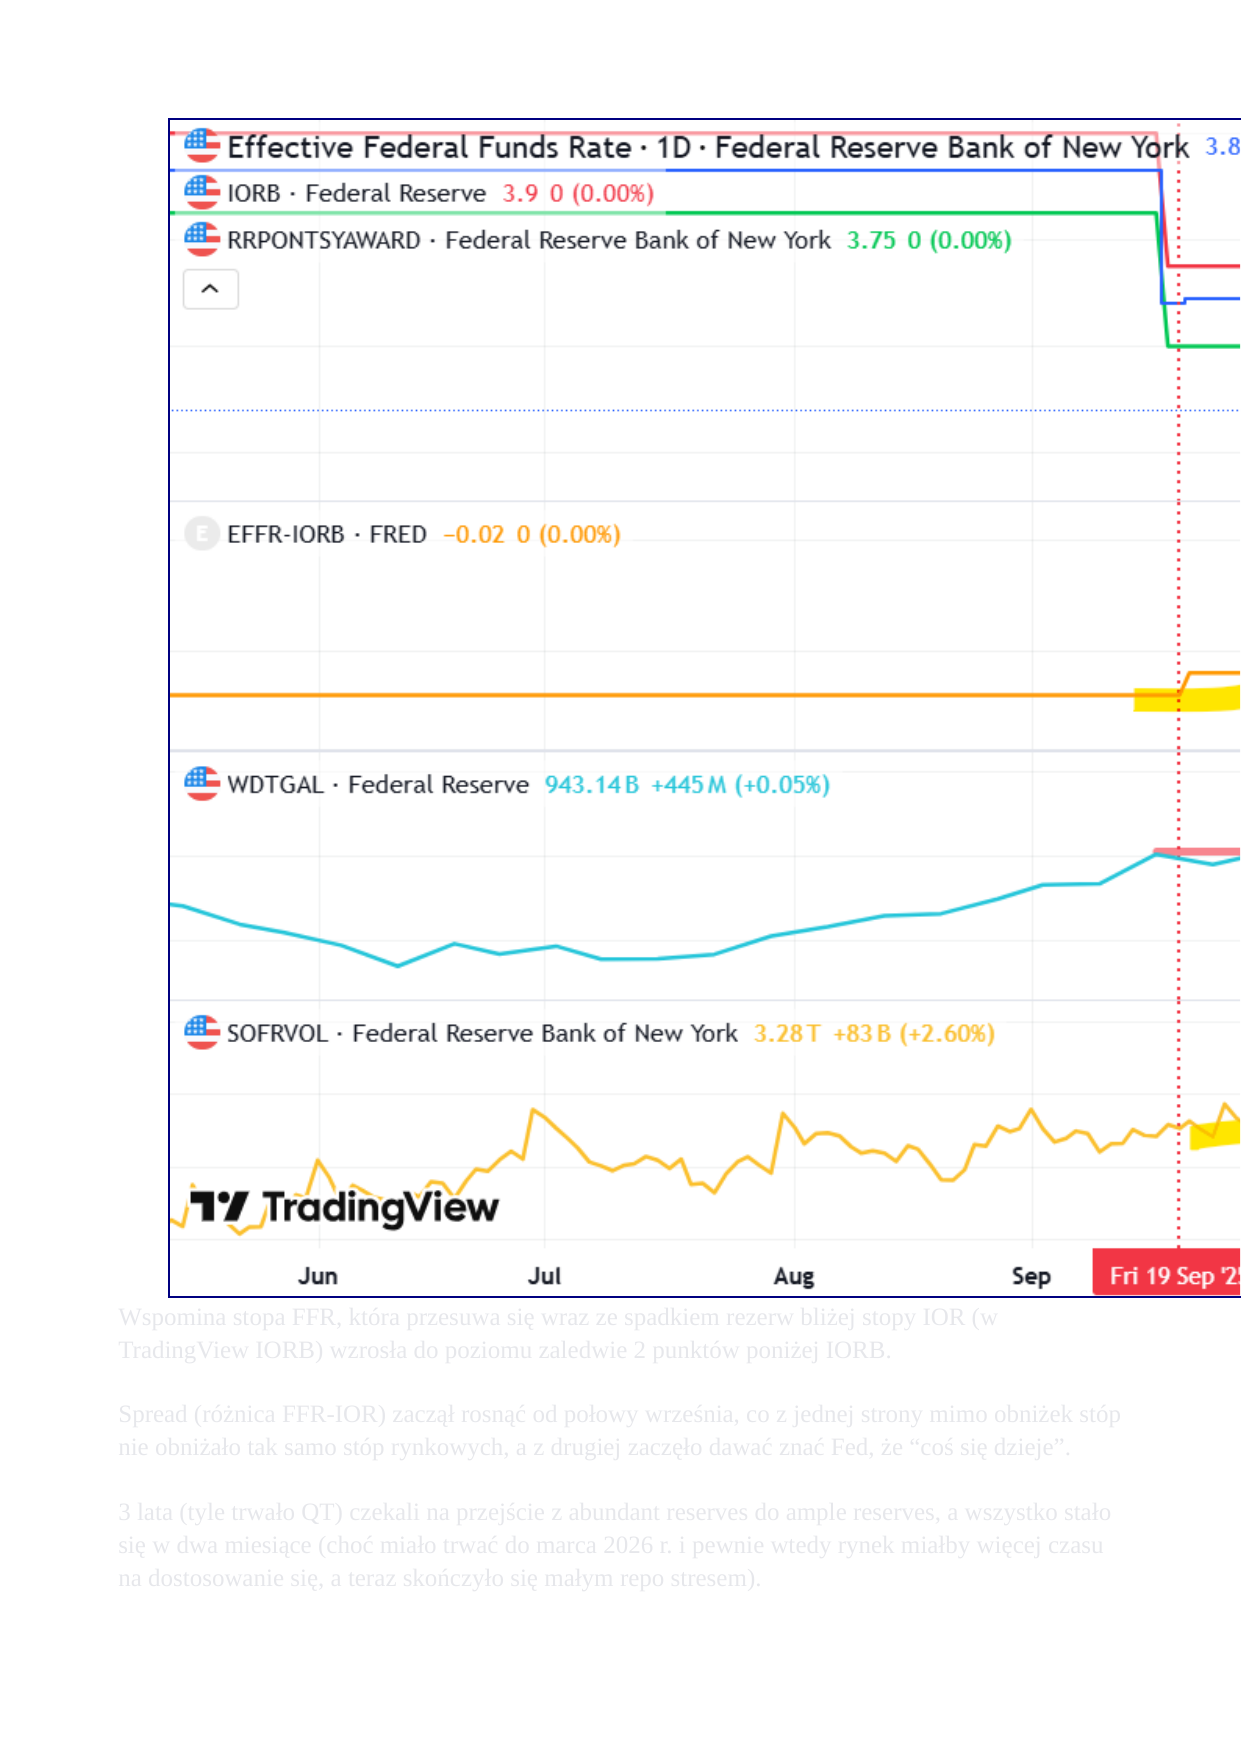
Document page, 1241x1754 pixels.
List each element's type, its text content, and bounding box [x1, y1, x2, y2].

text Wspomina stopa FFR, która przesuwa się wraz ze spadkiem rezerw bliżej stopy IOR (w TradingView IORB) wzrosła do poziomu zaledwie 2 punktów poniżej IORB. [118, 1302, 1122, 1364]
text 3 lata (tyle trwało QT) czekali na przejście z abundant reserves do ample reserves, a wszystko stało się w dwa miesiące (choć miało trwać do marca 2026 r. i pewnie wtedy rynek miałby więcej czasu na dostosowanie się, a teraz skończyło się małym repo stresem). [118, 1497, 1122, 1591]
text Spread (różnica FFR-IOR) zaczął rosnąć od połowy września, co z jednej strony mimo obniżek stóp nie obniżało tak samo stóp rynkowych, a z drugiej zaczęło dawać znać Fed, że “coś się dzieje”. [118, 1399, 1122, 1461]
picture [170, 120, 1241, 1296]
